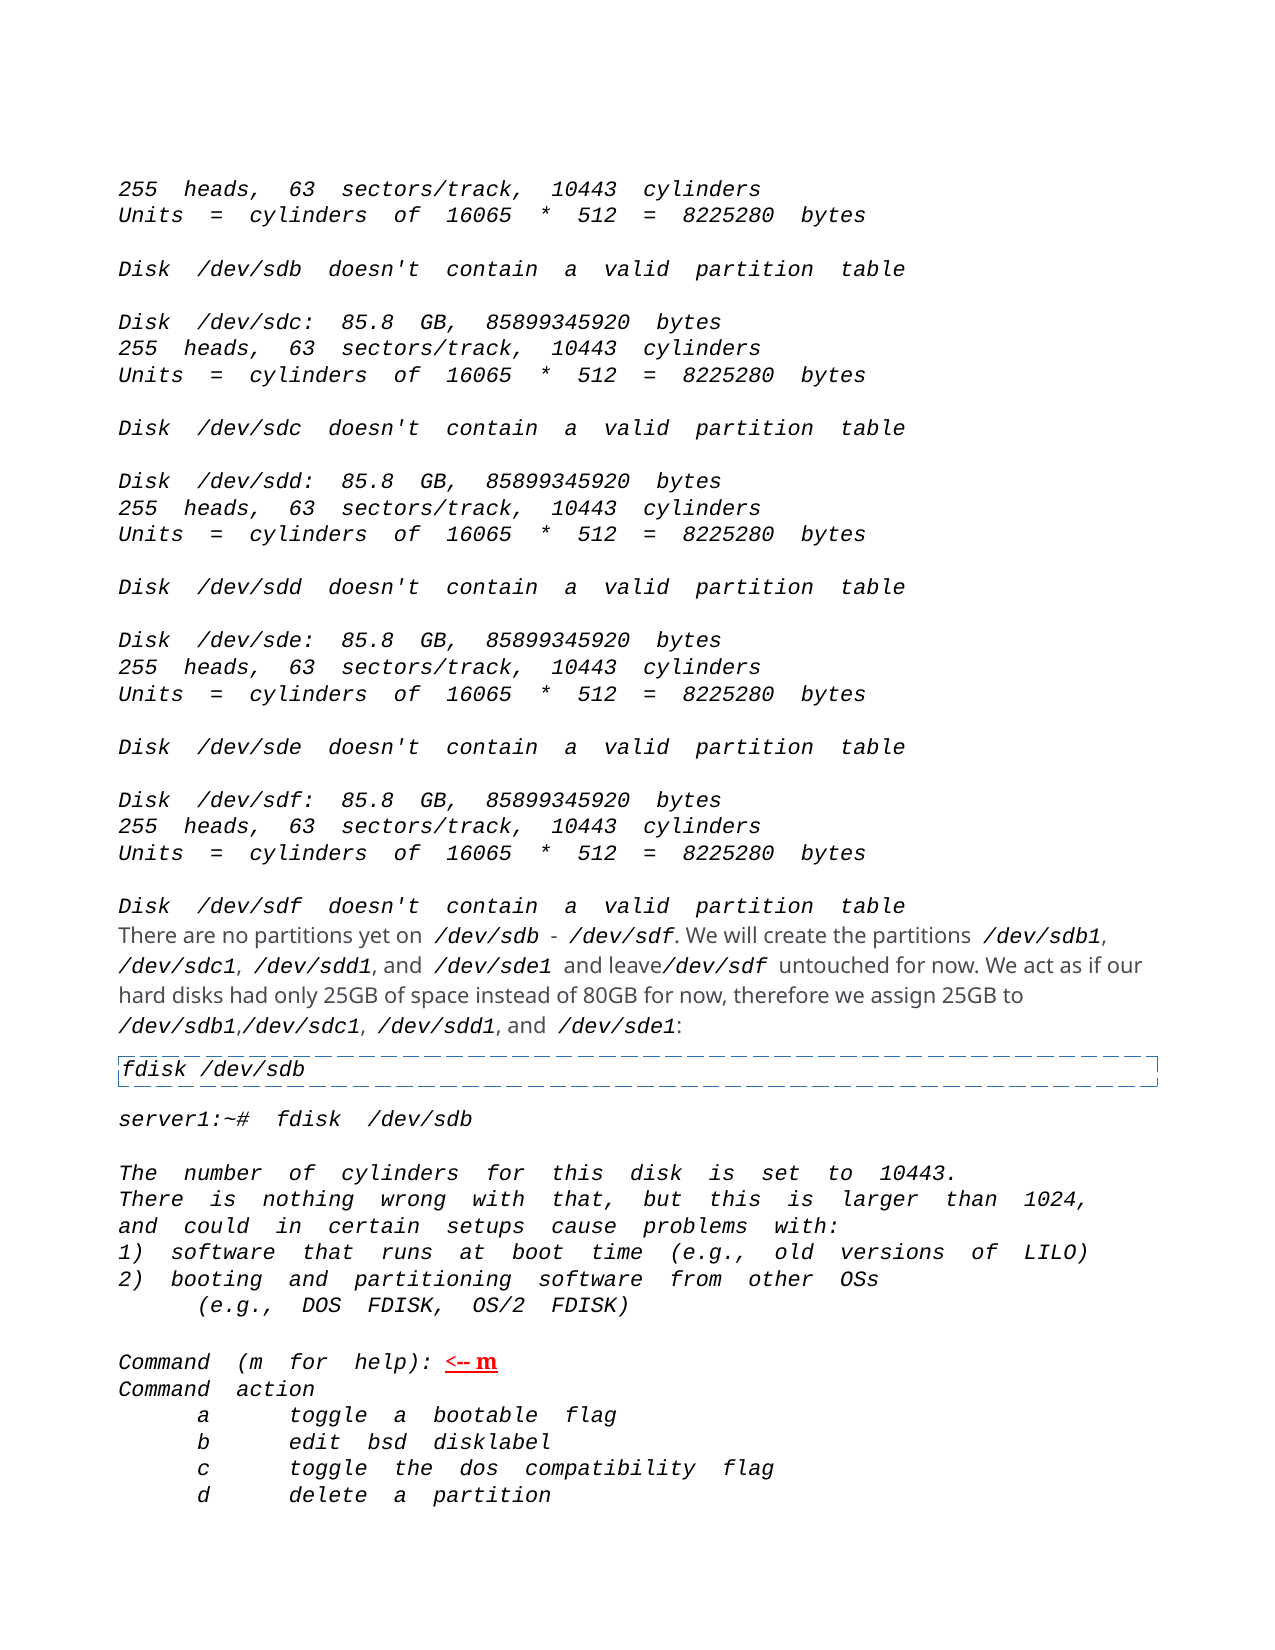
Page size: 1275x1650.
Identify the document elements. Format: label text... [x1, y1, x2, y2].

text 255 heads, 63 sectors/track, 10443 cylinders Units = cylinders of 16065 * 512 = 8225280 bytes Disk /dev/sdb doesn't contain a valid partition table Disk /dev/sdc: 85.8 GB, 85899345920 bytes 255 heads, 63 sectors/track, 10443 cylinders Units = cylinders of 16065 * 512 = 8225280 bytes Disk /dev/sdc doesn't contain a valid partition table Disk /dev/sdd: 85.8 GB, 85899345920 bytes 255 heads, 63 sectors/track, 10443 cylinders Units = cylinders of 16065 * 512 = 8225280 bytes Disk /dev/sdd doesn't contain a valid partition table Disk /dev/sde: 85.8 GB, 85899345920 bytes 255 heads, 63 sectors/track, 10443 cylinders Units = cylinders of 16065 * 512 = 8225280 bytes Disk /dev/sde doesn't contain a valid partition table Disk /dev/sdf: 85.8 GB, 85899345920 bytes 255 heads, 63 sectors/track, 10443 cylinders Units = cylinders of 16065 * 512 = 8225280 bytes Disk /dev/sdf doesn't contain a valid partition table [118, 176, 1157, 920]
text fdisk /dev/sdb [118, 1056, 1157, 1086]
text server1:~# fdisk /dev/sdb The number of cylinders for this disk is set to 10443. There is nothing wrong with that, but this is larger than 1024, and could in certain setups cause problems with: 1) software that runs at boot time (e.g., old versions of LILO) 2) booting and partitioning software from other OSs (e.g., DOS FDISK, OS/2 FDISK) Command (m for help): <-- m Command action a toggle a bootable flag b edit bsd disklabel c toggle the dos compatibility flag d delete a partition [118, 1107, 1157, 1509]
text There are no partitions yet on /dev/sdb - /dev/sdf. We will create the partitions /dev/sdb1, /dev/sdc1, /dev/sdd1, and /dev/sde1 and leave/dev/sdf untouched for now. We act as if our hard disks had only 25GB of space instead of 80GB for now, therefore we assign 25GB to /dev/sdb1,/dev/sdc1, /dev/sdd1, and /dev/sde1: [118, 920, 1157, 1040]
